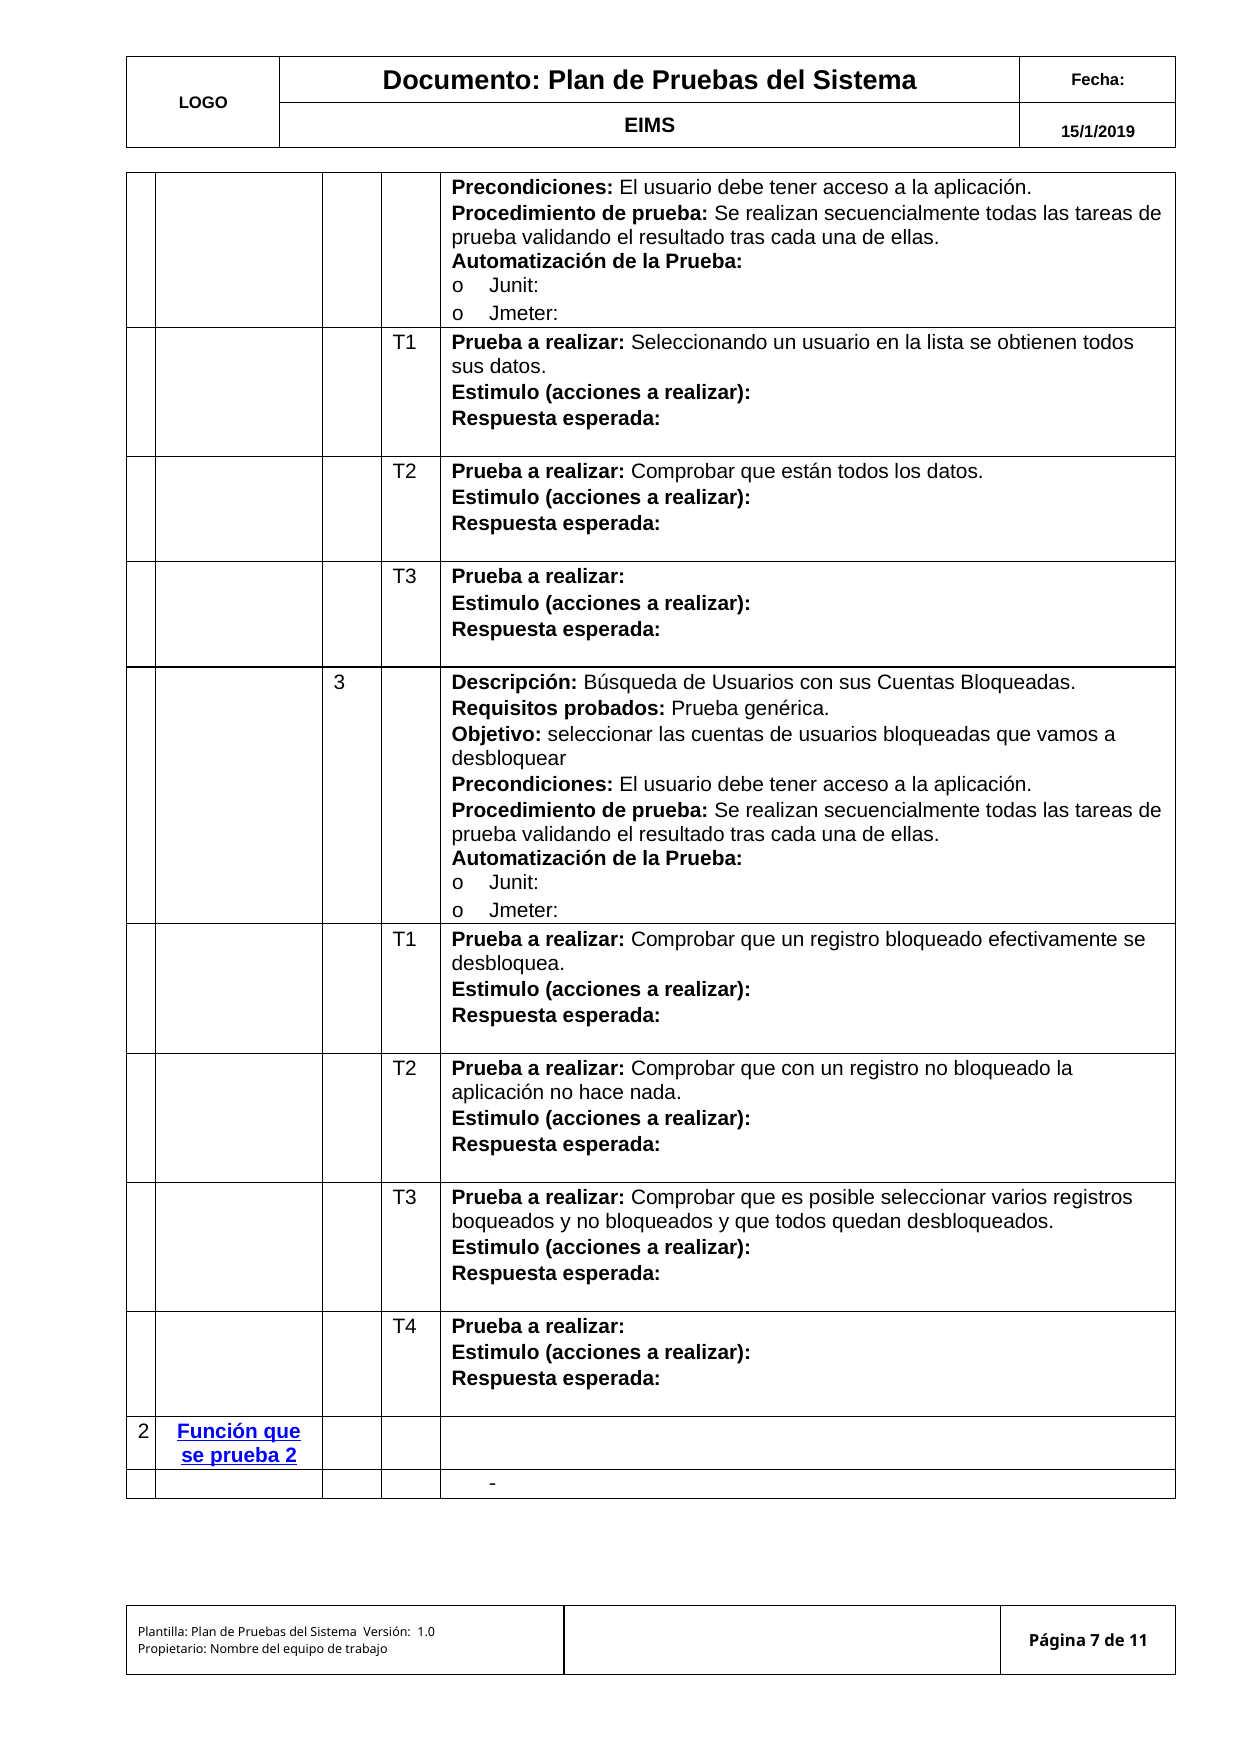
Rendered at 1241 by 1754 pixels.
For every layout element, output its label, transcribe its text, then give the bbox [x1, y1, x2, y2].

table_cell [323, 1054, 381, 1182]
table_cell Precondiciones: El usuario debe tener acceso a la aplicación. Procedimiento de prueba: Se realizan secuencialmente todas las tareas de prueba validando el resultado tras cada una de ellas. Automatización de la Prueba: Junit: Jmeter: [441, 173, 1175, 327]
table_cell [156, 562, 322, 666]
table_cell [382, 1470, 440, 1498]
table_cell T3 [382, 1183, 440, 1311]
table_cell T1 [382, 924, 440, 1052]
table_cell Prueba a realizar: Estimulo (acciones a realizar): Respuesta esperada: [441, 1312, 1175, 1416]
table_cell [127, 1054, 155, 1182]
table_cell T3 [382, 562, 440, 666]
table_cell Prueba a realizar: Seleccionando un usuario en la lista se obtienen todos sus datos. Estimulo (acciones a realizar): Respuesta esperada: [441, 328, 1175, 456]
table_cell T2 [382, 457, 440, 561]
table_cell Prueba a realizar: Estimulo (acciones a realizar): Respuesta esperada: [441, 562, 1175, 666]
table_cell [127, 1470, 155, 1498]
table_cell [323, 1312, 381, 1416]
table_cell [127, 173, 155, 327]
table_cell Prueba a realizar: Comprobar que con un registro no bloqueado la aplicación no hace nada. Estimulo (acciones a realizar): Respuesta esperada: [441, 1054, 1175, 1182]
table_cell [156, 457, 322, 561]
table_cell Función que se prueba 2 [156, 1417, 322, 1469]
table_cell T1 [382, 328, 440, 456]
table_cell [323, 1417, 381, 1469]
table_cell [156, 924, 322, 1052]
table_cell [127, 457, 155, 561]
table_cell [127, 1312, 155, 1416]
table_cell [127, 1183, 155, 1311]
table_cell [323, 924, 381, 1052]
table_cell T4 [382, 1312, 440, 1416]
table_cell [156, 1470, 322, 1498]
table_cell [156, 1312, 322, 1416]
table_cell 2 [127, 1417, 155, 1469]
table_cell [382, 1417, 440, 1469]
table_cell [441, 1470, 1175, 1498]
table_cell [323, 1470, 381, 1498]
table_cell [127, 562, 155, 666]
table_cell [156, 668, 322, 923]
table_cell [323, 1183, 381, 1311]
table_cell [323, 457, 381, 561]
table_cell Prueba a realizar: Comprobar que un registro bloqueado efectivamente se desbloquea. Estimulo (acciones a realizar): Respuesta esperada: [441, 924, 1175, 1052]
table_cell [323, 562, 381, 666]
table_cell [441, 1417, 1175, 1469]
table_cell [127, 328, 155, 456]
table_cell [156, 1183, 322, 1311]
table_cell [323, 328, 381, 456]
table_cell T2 [382, 1054, 440, 1182]
table_cell [127, 924, 155, 1052]
table_cell [382, 173, 440, 327]
table_cell [156, 1054, 322, 1182]
table_cell Prueba a realizar: Comprobar que están todos los datos. Estimulo (acciones a realizar): Respuesta esperada: [441, 457, 1175, 561]
table_cell [323, 173, 381, 327]
table_cell Descripción: Búsqueda de Usuarios con sus Cuentas Bloqueadas. Requisitos probados: Prueba genérica. Objetivo: seleccionar las cuentas de usuarios bloqueadas que vamos a desbloquear Precondiciones: El usuario debe tener acceso a la aplicación. Procedimiento de prueba: Se realizan secuencialmente todas las tareas de prueba validando el resultado tras cada una de ellas. Automatización de la Prueba: Junit: Jmeter: [441, 668, 1175, 923]
table_cell 3 [323, 668, 381, 923]
table_cell [156, 173, 322, 327]
table_cell [127, 668, 155, 923]
table_cell [382, 668, 440, 923]
table_cell Prueba a realizar: Comprobar que es posible seleccionar varios registros boqueados y no bloqueados y que todos quedan desbloqueados. Estimulo (acciones a realizar): Respuesta esperada: [441, 1183, 1175, 1311]
table_cell [156, 328, 322, 456]
